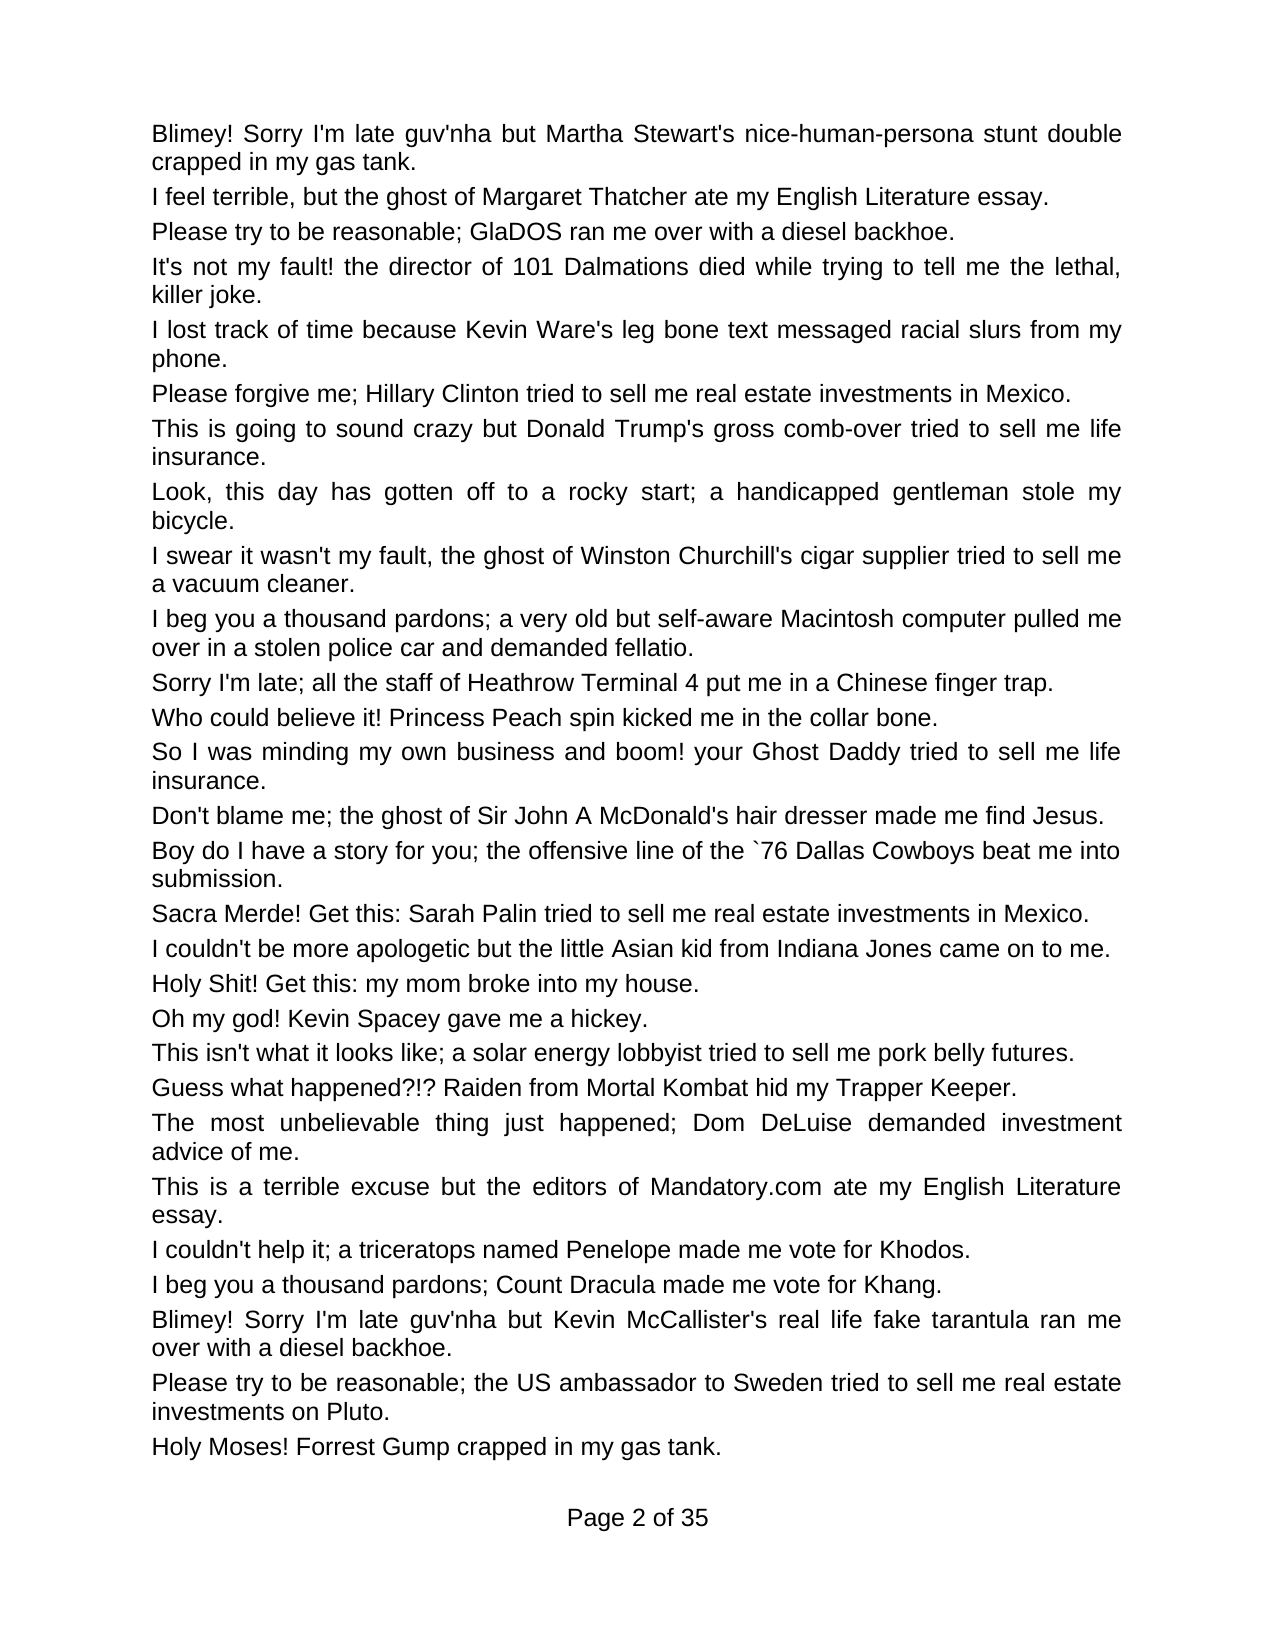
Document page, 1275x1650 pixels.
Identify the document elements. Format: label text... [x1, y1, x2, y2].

text I feel terrible, but the ghost of Margaret Thatcher ate my English Literature essay. [151, 182, 1123, 211]
text Guess what happened?!? Raiden from Mortal Kombat hid my Trapper Keeper. [151, 1073, 1123, 1102]
text Oh my god! Kevin Spacey gave me a hickey. [151, 1003, 1123, 1032]
text The most unbelievable thing just happened; Dom DeLuise demanded investment advice of me. [151, 1108, 1123, 1165]
text This is a terrible excuse but the editors of Mandatory.com ate my English Literature essay. [151, 1171, 1123, 1229]
text I beg you a thousand pardons; Count Dracula made me vote for Khang. [151, 1270, 1123, 1298]
text I couldn't be more apologetic but the little Asian kid from Indiana Jones came on to me. [151, 934, 1123, 963]
text I swear it wasn't my fault, the ghost of Winston Churchill's cigar supplier tried to sell me a vacuum cleaner. [151, 541, 1123, 598]
text I lost track of time because Kevin Ware's leg bone text messaged racial slurs from my phone. [151, 315, 1123, 373]
text Please try to be reasonable; GlaDOS ran me over with a diesel backhoe. [151, 217, 1123, 246]
text Holy Moses! Forrest Gump crapped in my gas tank. [151, 1432, 1123, 1460]
text Don't blame me; the ghost of Sir John A McDonald's hair dresser made me find Jesus. [151, 801, 1123, 829]
text This is going to sound crazy but Donald Trump's gross comb-over tried to sell me life insurance. [151, 413, 1123, 471]
text Sacra Merde! Get this: Sarah Palin tried to sell me real estate investments in Mexico. [151, 899, 1123, 928]
text I couldn't help it; a triceratops named Penelope made me vote for Khodos. [151, 1235, 1123, 1264]
text I beg you a thousand pardons; a very old but self-aware Macintosh computer pulled me over in a stolen police car and demanded fellatio. [151, 604, 1123, 662]
text Sorry I'm late; all the staff of Heathrow Terminal 4 put me in a Chinese finger trap. [151, 668, 1123, 696]
text Please try to be reasonable; the US ambassador to Sweden tried to sell me real estate investments on Pluto. [151, 1368, 1123, 1426]
text Holy Shit! Get this: my mom broke into my house. [151, 969, 1123, 997]
text Blimey! Sorry I'm late guv'nha but Martha Stewart's nice-human-persona stunt double crapped in my gas tank. [151, 118, 1123, 176]
text Blimey! Sorry I'm late guv'nha but Kevin McCallister's real life fake tarantula ran me over with a diesel backhoe. [151, 1304, 1123, 1362]
text So I was minding my own business and boom! your Ghost Daddy tried to sell me life insurance. [151, 737, 1123, 795]
text Look, this day has gotten off to a rocky start; a handicapped gentleman stole my bicycle. [151, 477, 1123, 534]
text Please forgive me; Hillary Clinton tried to sell me real estate investments in Mexico. [151, 379, 1123, 407]
text Boy do I have a story for you; the offensive line of the `76 Dallas Cowboys beat me into submission. [151, 836, 1123, 893]
text Who could believe it! Princess Peach spin kicked me in the collar bone. [151, 702, 1123, 731]
text This isn't what it looks like; a solar energy lobbyist tried to sell me pork belly futures. [151, 1038, 1123, 1067]
text It's not my fault! the director of 101 Dalmations died while trying to tell me the lethal, killer joke. [151, 252, 1123, 309]
